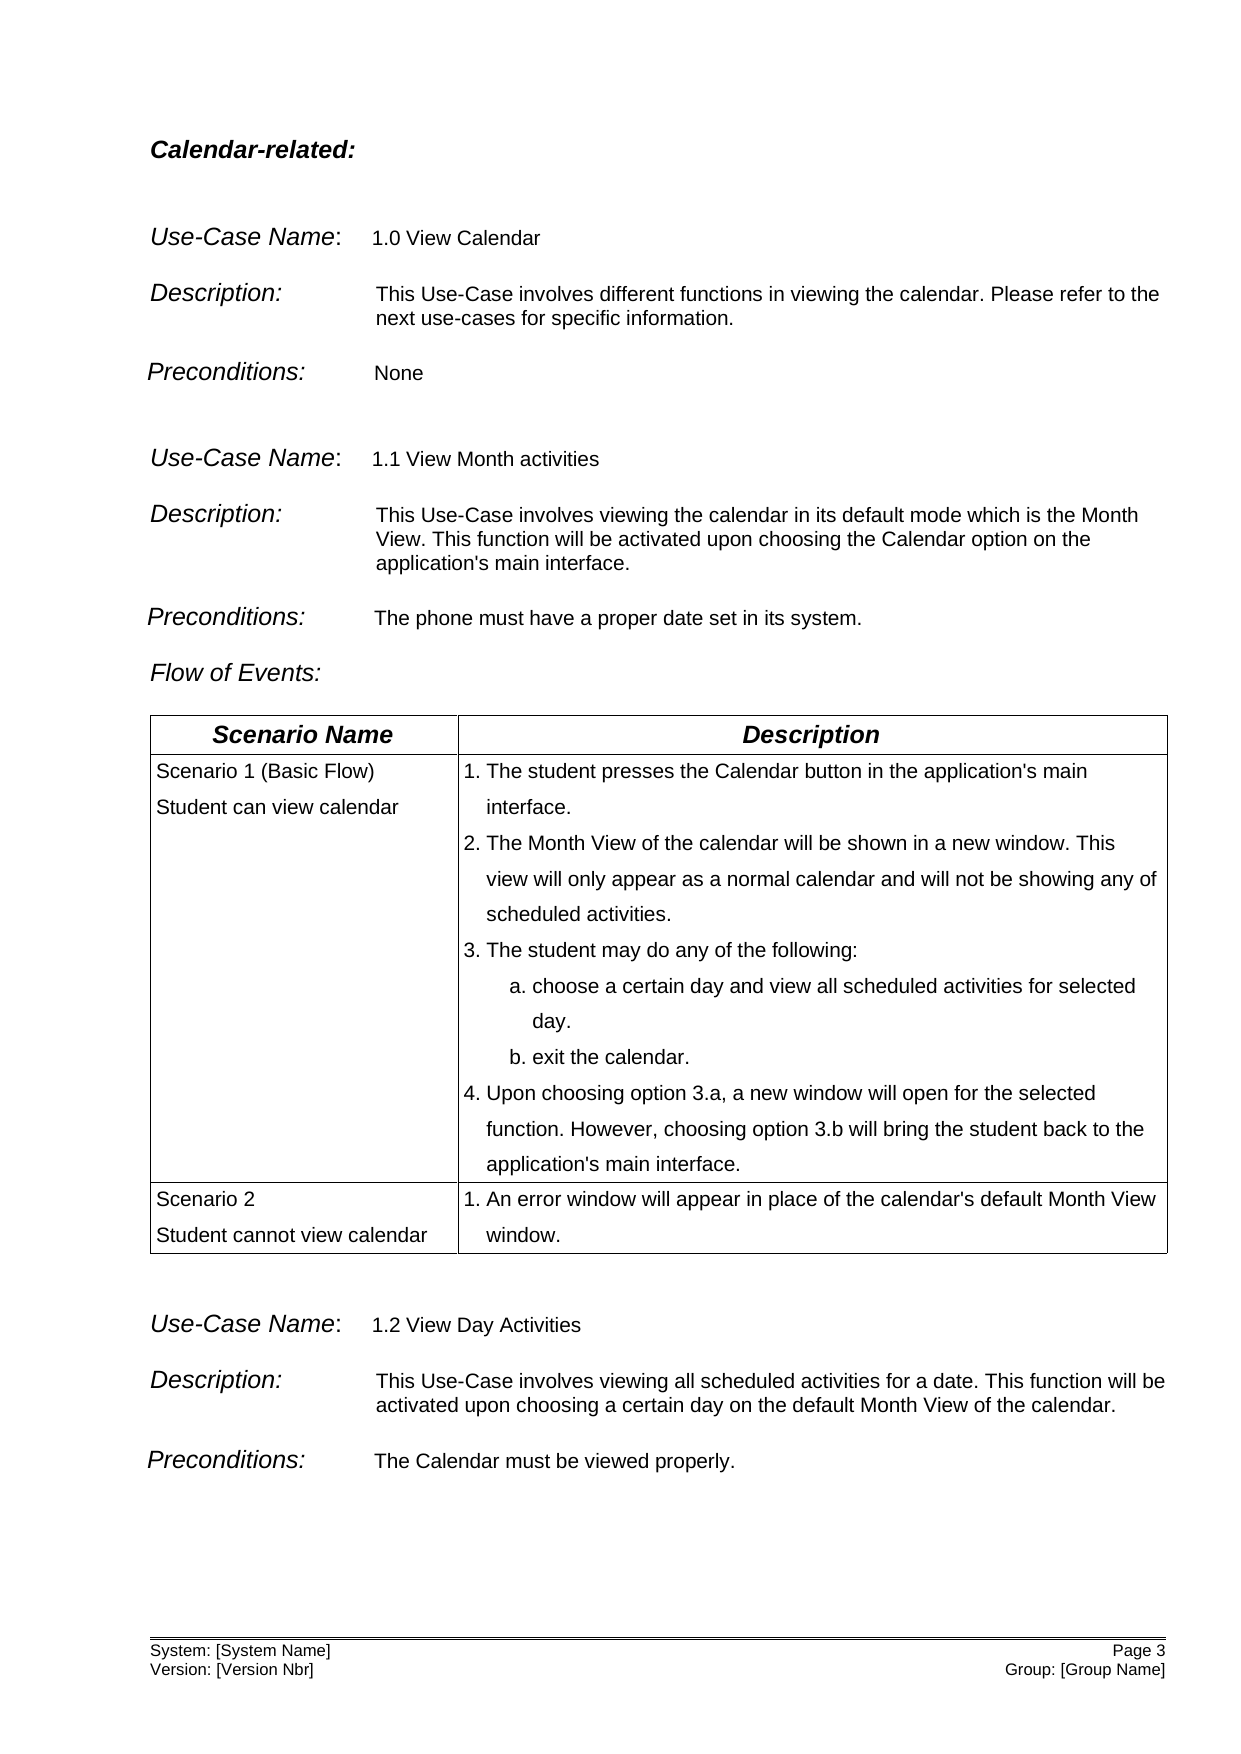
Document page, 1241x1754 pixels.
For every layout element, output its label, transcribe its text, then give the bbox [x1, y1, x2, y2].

table_header Description [459, 716, 1167, 754]
table_cell 1. The student presses the Calendar button in the application's main interface. 2. The Month View of the calendar will be shown in a new window. This view will only appear as a normal calendar and will not be showing any of scheduled activities. 3. The student may do any of the following: a. choose a certain day and view all scheduled activities for selected day. b. exit the calendar. 4. Upon choosing option 3.a, a new window will open for the selected function. However, choosing option 3.b will bring the student back to the application's main interface. [459, 755, 1167, 1182]
table_cell Scenario 1 (Basic Flow) Student can view calendar [151, 755, 457, 1182]
text Description: This Use-Case involves viewing the calendar in its default mode which is the Month View. This function will be activated upon choosing the Calendar option on the application's main interface. [150, 500, 1166, 574]
text Use-Case Name: 1.0 View Calendar [150, 222, 1166, 250]
table_header Scenario Name [151, 716, 457, 754]
text Preconditions: The phone must have a proper date set in its system. [147, 603, 1166, 631]
text Preconditions: None [147, 357, 1166, 386]
text Calendar-related: [150, 136, 1166, 164]
text Use-Case Name: 1.2 View Day Activities [150, 1310, 1166, 1338]
table_cell Scenario 2 Student cannot view calendar [151, 1183, 457, 1253]
text Description: This Use-Case involves viewing all scheduled activities for a date. This function will be activated upon choosing a certain day on the default Month View of the calendar. [150, 1366, 1166, 1417]
table_cell 1. An error window will appear in place of the calendar's default Month View window. [459, 1183, 1167, 1253]
text Preconditions: The Calendar must be viewed properly. [147, 1445, 1166, 1473]
text Use-Case Name: 1.1 View Month activities [150, 444, 1166, 472]
text Description: This Use-Case involves different functions in viewing the calendar. Please refer to the next use-cases for specific information. [150, 278, 1166, 329]
text Flow of Events: [150, 659, 1166, 687]
